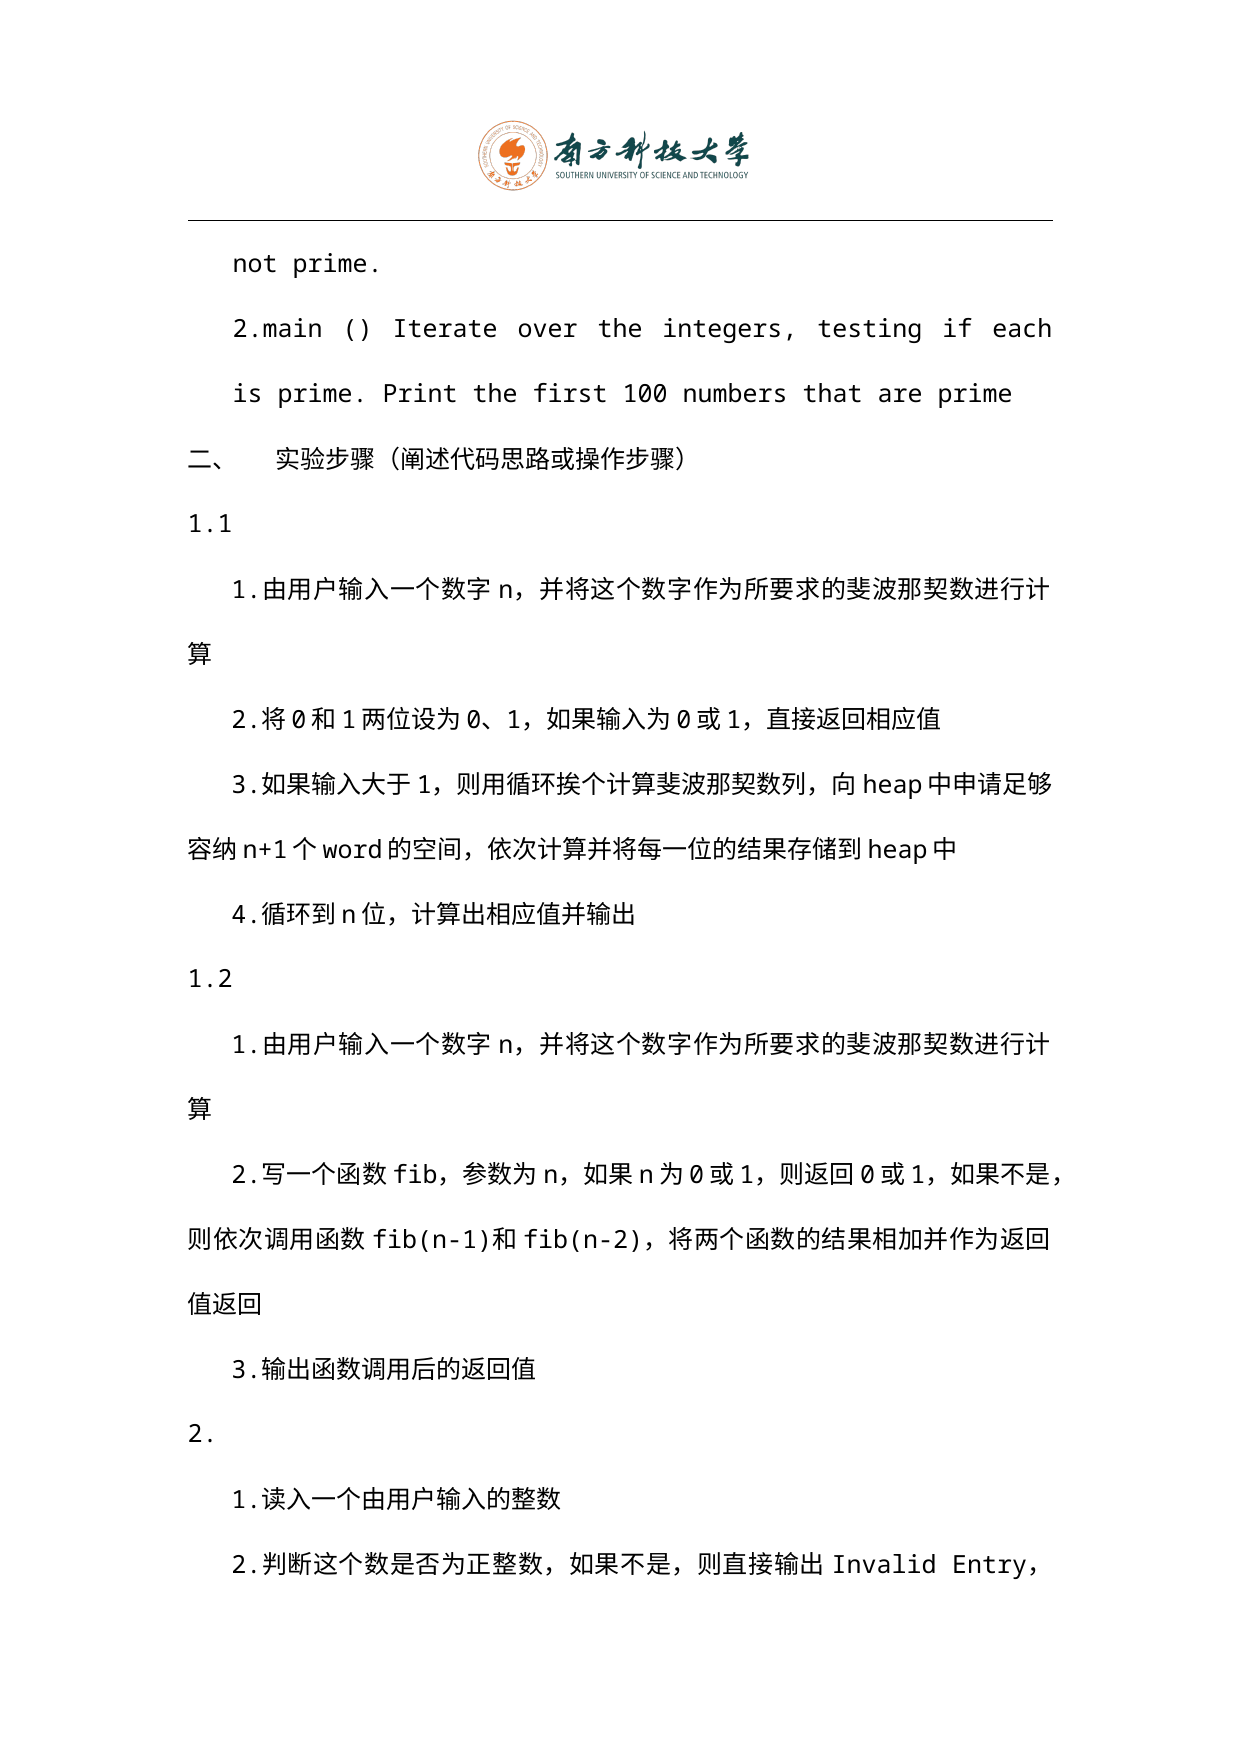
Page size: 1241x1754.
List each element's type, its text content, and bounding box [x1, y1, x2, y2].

list 实验步骤（阐述代码思路或操作步骤） [187, 425, 1053, 490]
text 3.输出函数调用后的返回值 [187, 1335, 1053, 1400]
text 1.2 [187, 945, 1053, 1010]
text 1.1 [187, 490, 1053, 555]
list not prime. [232, 230, 1053, 295]
text 1.由用户输入一个数字n，并将这个数字作为所要求的斐波那契数进行计算 [187, 555, 1053, 685]
text 1.由用户输入一个数字n，并将这个数字作为所要求的斐波那契数进行计算 [187, 1010, 1053, 1140]
text 3.如果输入大于1，则用循环挨个计算斐波那契数列，向heap中申请足够容纳n+1个word的空间，依次计算并将每一位的结果存储到heap中 [187, 750, 1053, 880]
text 1.读入一个由用户输入的整数 [187, 1465, 1053, 1530]
text 2.写一个函数fib，参数为n，如果n为0或1，则返回0或1，如果不是，则依次调用函数fib(n-1)和fib(n-2)，将两个函数的结果相加并作为返回值返回 [187, 1140, 1053, 1335]
text 4.循环到n位，计算出相应值并输出 [187, 880, 1053, 945]
text 2.将0和1两位设为0、1，如果输入为0或1，直接返回相应值 [187, 685, 1053, 750]
list 2.main () Iterate over the integers, testing if each is prime. Print the first 100 numbers that are prime [232, 295, 1053, 425]
text 2. [187, 1400, 1053, 1465]
text 2.判断这个数是否为正整数，如果不是，则直接输出Invalid Entry， [187, 1530, 1053, 1595]
picture [457, 88, 784, 218]
